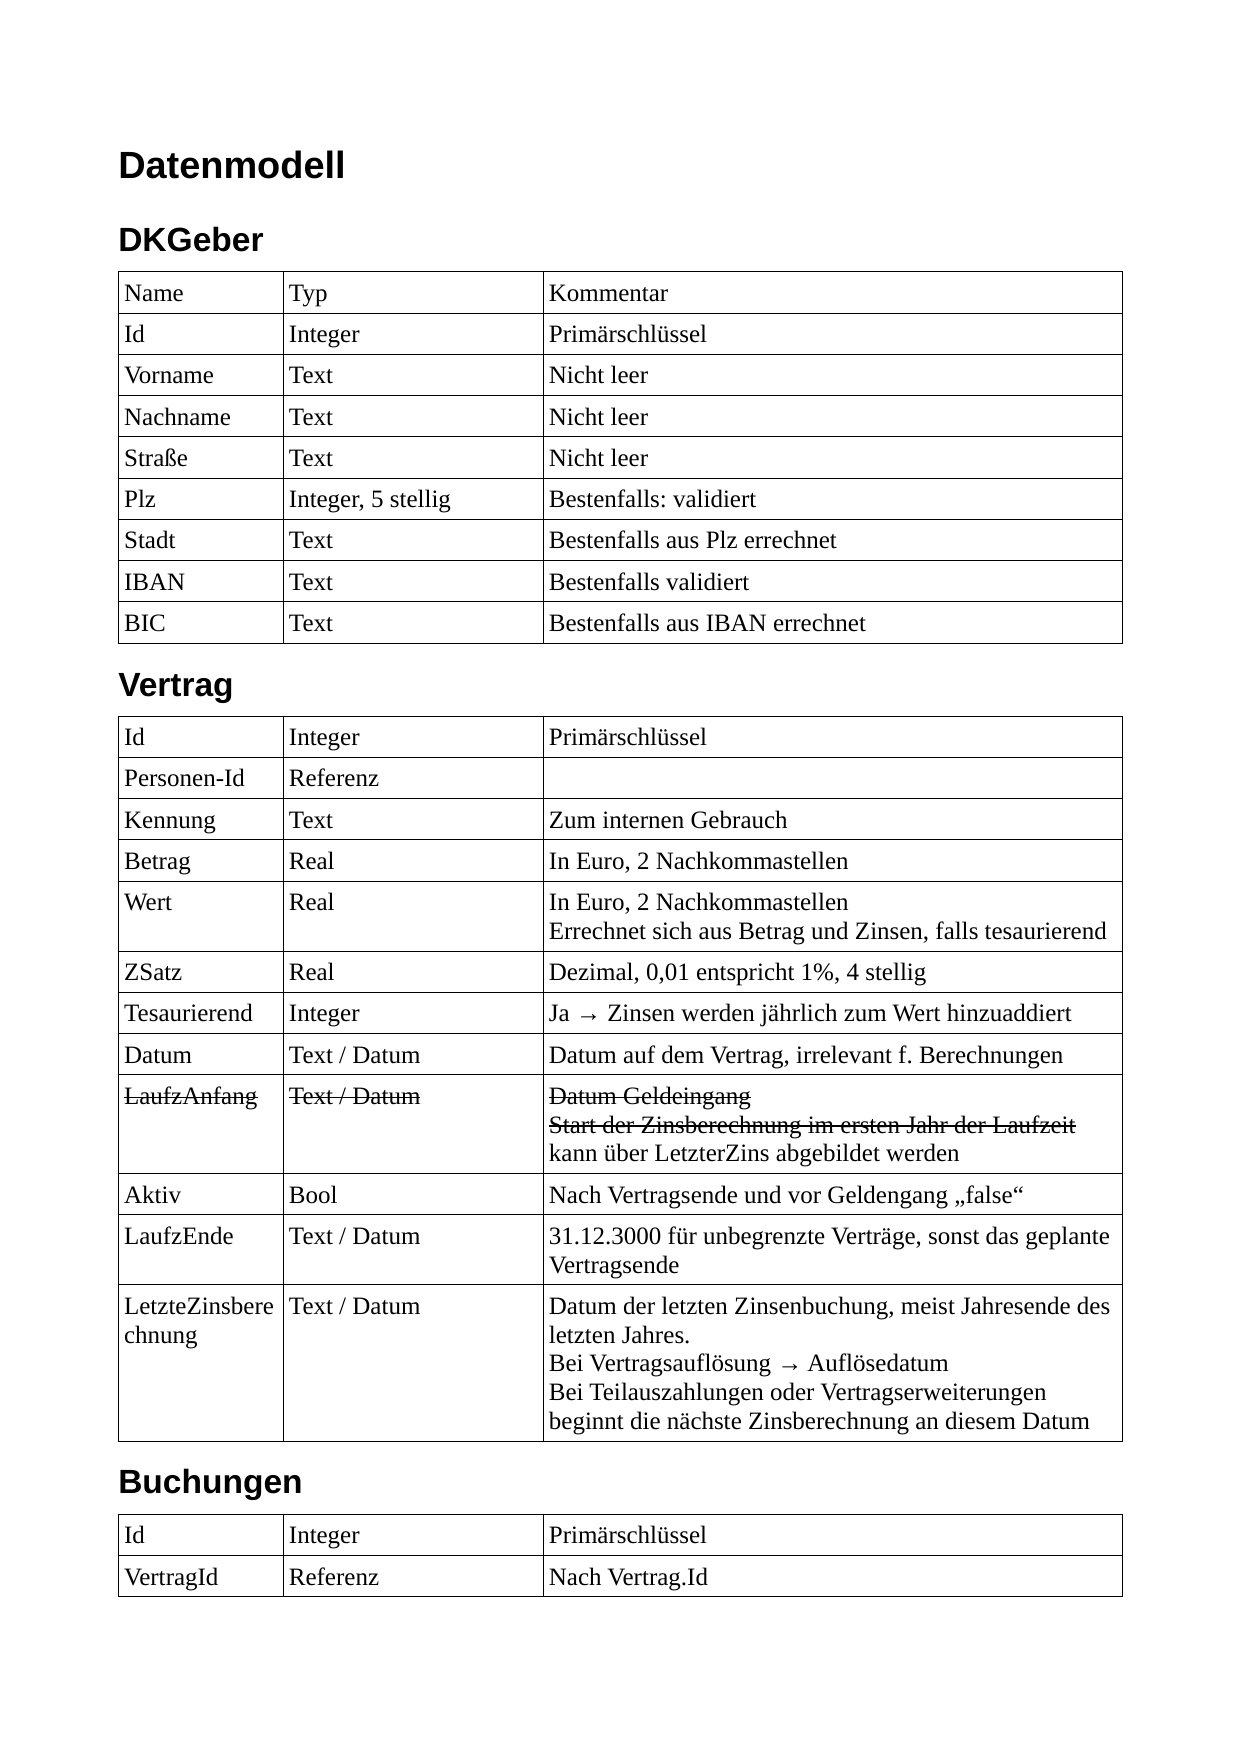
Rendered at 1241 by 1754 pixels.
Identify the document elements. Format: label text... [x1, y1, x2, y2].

table_header Kommentar [544, 272, 1122, 312]
table_cell Bestenfalls: validiert [544, 479, 1122, 519]
table_cell Id [119, 314, 283, 354]
table_cell [544, 758, 1122, 798]
table_cell Ja → Zinsen werden jährlich zum Wert hinzuaddiert [544, 993, 1122, 1033]
table_cell BIC [119, 602, 283, 642]
table_cell Text [284, 602, 543, 642]
table_cell ZSatz [119, 952, 283, 992]
table_cell Nicht leer [544, 355, 1122, 395]
table_header Primärschlüssel [544, 1515, 1122, 1555]
table_cell Text / Datum [284, 1034, 543, 1074]
table_cell Text / Datum [284, 1285, 543, 1441]
table_cell 31.12.3000 für unbegrenzte Verträge, sonst das geplante Vertragsende [544, 1215, 1122, 1284]
table_cell Text [284, 396, 543, 436]
table_cell Personen-Id [119, 758, 283, 798]
table_header Primärschlüssel [544, 717, 1122, 757]
table_cell LaufzAnfang [119, 1075, 283, 1173]
table_cell IBAN [119, 561, 283, 601]
table_cell Text / Datum [284, 1075, 543, 1173]
table_cell Zum internen Gebrauch [544, 799, 1122, 839]
table_cell Bool [284, 1174, 543, 1214]
table_cell Stadt [119, 520, 283, 560]
table_cell Nicht leer [544, 396, 1122, 436]
table_cell Text / Datum [284, 1215, 543, 1284]
table_cell Dezimal, 0,01 entspricht 1%, 4 stellig [544, 952, 1122, 992]
table_cell Integer [284, 993, 543, 1033]
table_cell Referenz [284, 758, 543, 798]
table_cell VertragId [119, 1556, 283, 1596]
subtitle Vertrag [118, 664, 1122, 703]
table_cell Real [284, 882, 543, 951]
table_cell Nach Vertragsende und vor Geldengang „false“ [544, 1174, 1122, 1214]
table_cell Bestenfalls validiert [544, 561, 1122, 601]
table_header Integer [284, 717, 543, 757]
subtitle DKGeber [118, 220, 1122, 259]
table_cell Referenz [284, 1556, 543, 1596]
table_cell Datum auf dem Vertrag, irrelevant f. Berechnungen [544, 1034, 1122, 1074]
table_cell Text [284, 561, 543, 601]
table_cell Aktiv [119, 1174, 283, 1214]
table_cell Primärschlüssel [544, 314, 1122, 354]
subtitle Buchungen [118, 1462, 1122, 1501]
table_cell Bestenfalls aus Plz errechnet [544, 520, 1122, 560]
table_cell Kennung [119, 799, 283, 839]
table_cell Text [284, 799, 543, 839]
table_cell Real [284, 840, 543, 881]
table_cell Nicht leer [544, 437, 1122, 477]
table_cell Text [284, 355, 543, 395]
table_header Id [119, 717, 283, 757]
table_header Id [119, 1515, 283, 1555]
table_cell In Euro, 2 Nachkommastellen Errechnet sich aus Betrag und Zinsen, falls tesaurierend [544, 882, 1122, 951]
table_cell Nach Vertrag.Id [544, 1556, 1122, 1596]
table_cell Text [284, 520, 543, 560]
table_cell Straße [119, 437, 283, 477]
subtitle Datenmodell [118, 143, 1122, 187]
table_cell Datum der letzten Zinsenbuchung, meist Jahresende des letzten Jahres. Bei Vertragsauflösung → Auflösedatum Bei Teilauszahlungen oder Vertragserweiterungen beginnt die nächste Zinsberechnung an diesem Datum [544, 1285, 1122, 1441]
table_cell Integer [284, 314, 543, 354]
table_cell Datum Geldeingang Start der Zinsberechnung im ersten Jahr der Laufzeit kann über LetzterZins abgebildet werden [544, 1075, 1122, 1173]
table_header Name [119, 272, 283, 312]
table_cell In Euro, 2 Nachkommastellen [544, 840, 1122, 881]
table_header Integer [284, 1515, 543, 1555]
table_cell Real [284, 952, 543, 992]
table_cell Text [284, 437, 543, 477]
table_cell Integer, 5 stellig [284, 479, 543, 519]
table_cell Plz [119, 479, 283, 519]
table_cell Tesaurierend [119, 993, 283, 1033]
table_cell Vorname [119, 355, 283, 395]
table_cell LaufzEnde [119, 1215, 283, 1284]
table_header Typ [284, 272, 543, 312]
table_cell LetzteZinsberechnung [119, 1285, 283, 1441]
table_cell Nachname [119, 396, 283, 436]
table_cell Datum [119, 1034, 283, 1074]
table_cell Wert [119, 882, 283, 951]
table_cell Betrag [119, 840, 283, 881]
table_cell Bestenfalls aus IBAN errechnet [544, 602, 1122, 642]
